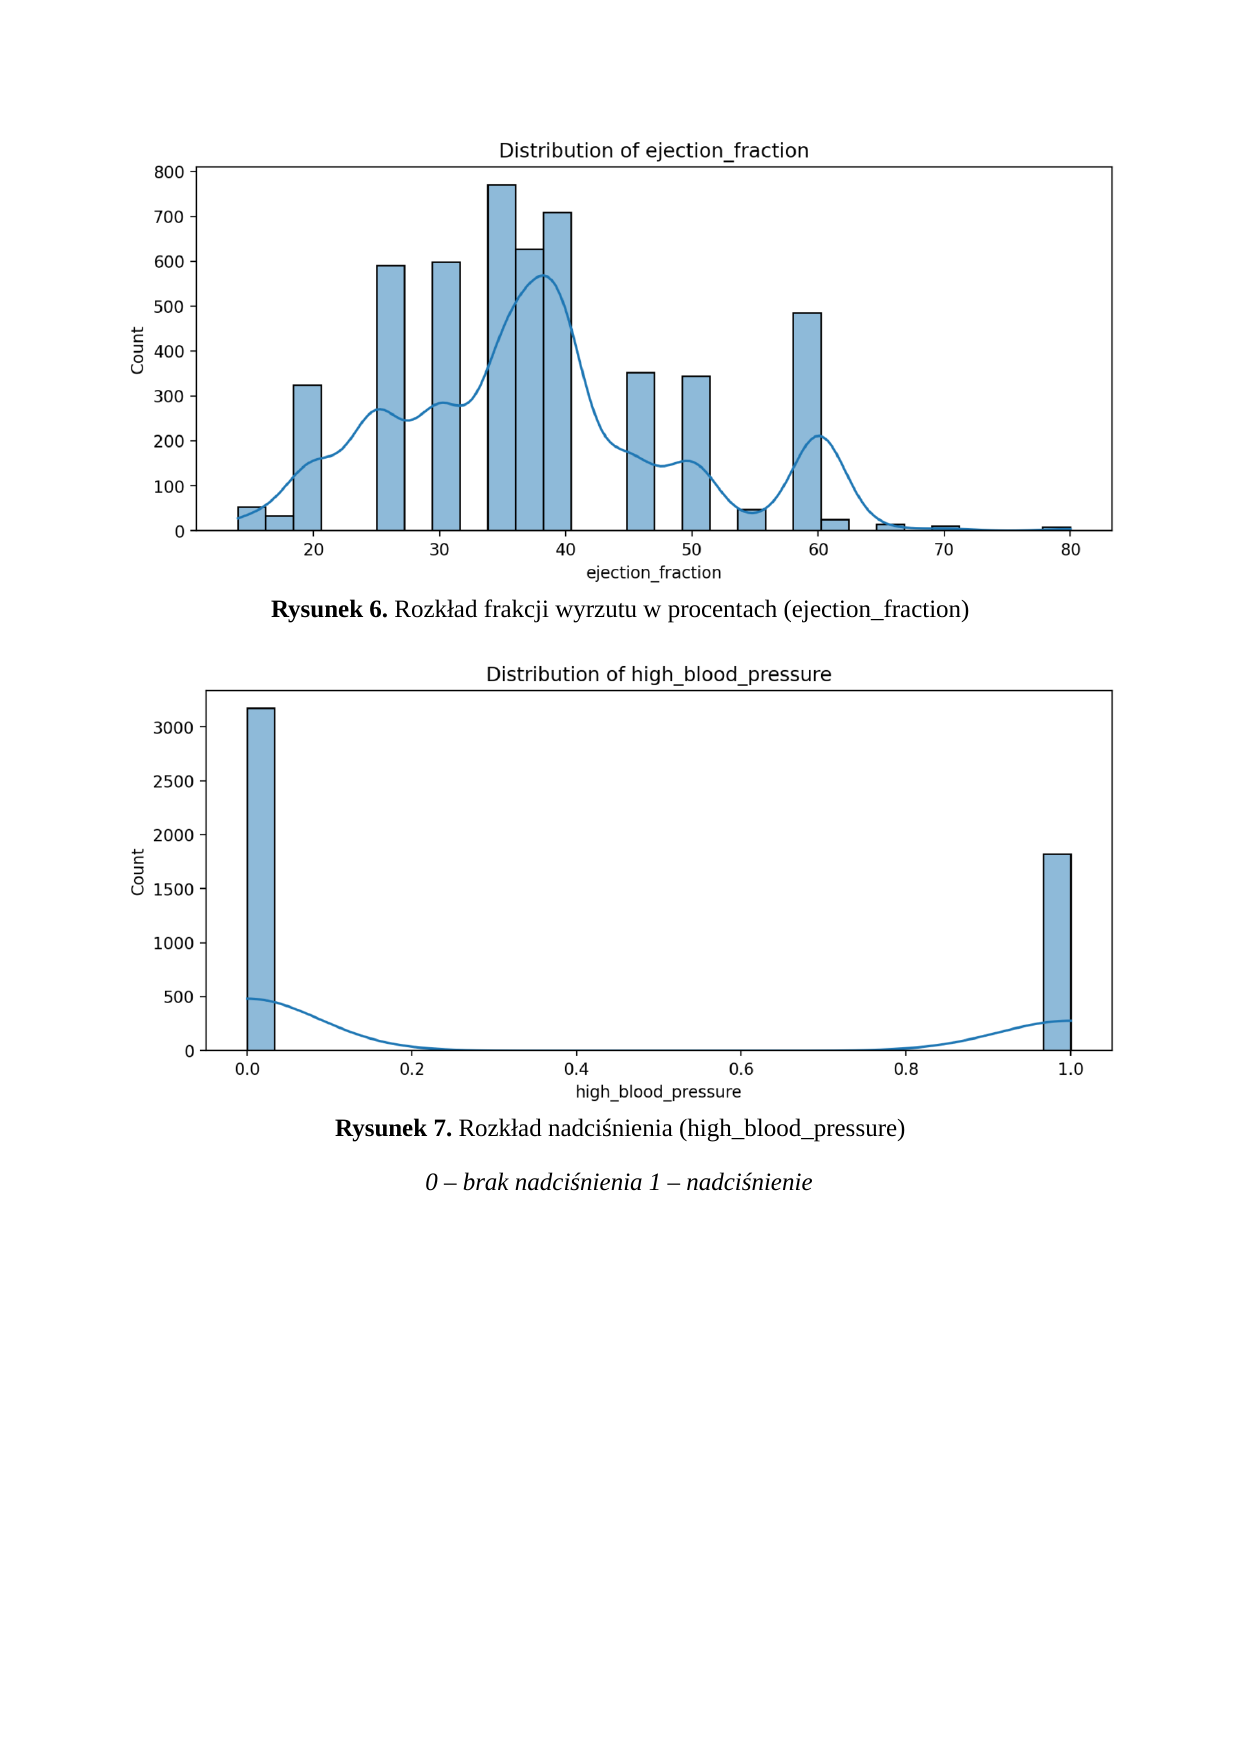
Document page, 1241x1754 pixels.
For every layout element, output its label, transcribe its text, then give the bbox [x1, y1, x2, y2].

text Rysunek 7. Rozkład nadciśnienia (high_blood_pressure) [118, 1113, 1122, 1142]
picture [118, 130, 1123, 594]
picture [118, 654, 1123, 1113]
text 0 – brak nadciśnienia 1 – nadciśnienie [118, 1167, 1122, 1195]
text Rysunek 6. Rozkład frakcji wyrzutu w procentach (ejection_fraction) [118, 594, 1122, 623]
